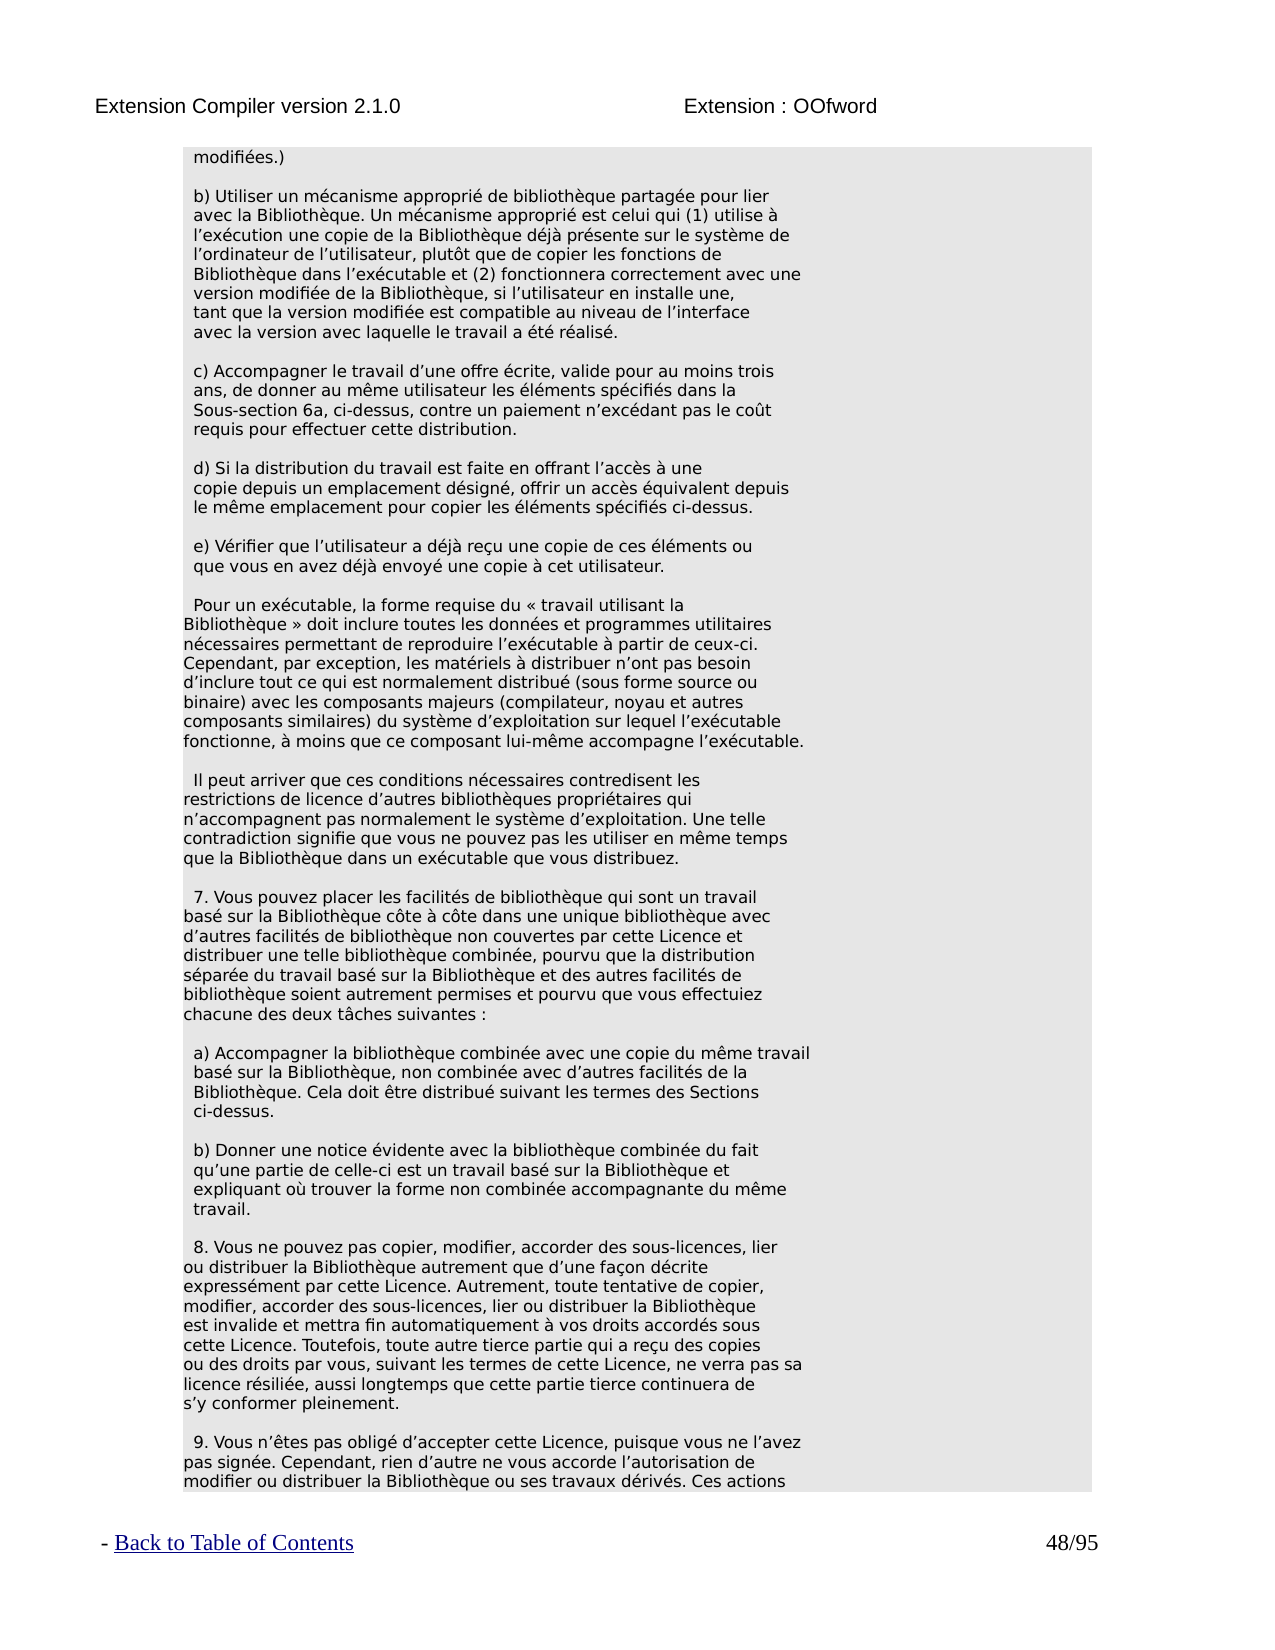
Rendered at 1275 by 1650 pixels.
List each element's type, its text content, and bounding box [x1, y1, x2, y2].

text basé sur la Bibliothèque côte à côte dans une unique bibliothèque avec [183, 907, 1092, 927]
text ou des droits par vous, suivant les termes de cette Licence, ne verra pas sa [183, 1355, 1092, 1375]
text pas signée. Cependant, rien d’autre ne vous accorde l’autorisation de [183, 1453, 1092, 1472]
text travail. [183, 1199, 1092, 1219]
text 9. Vous n’êtes pas obligé d’accepter cette Licence, puisque vous ne l’avez [183, 1433, 1092, 1453]
text avec la Bibliothèque. Un mécanisme approprié est celui qui (1) utilise à [183, 206, 1092, 225]
text séparée du travail basé sur la Bibliothèque et des autres facilités de [183, 966, 1092, 985]
text s’y conformer pleinement. [183, 1394, 1092, 1414]
text Cependant, par exception, les matériels à distribuer n’ont pas besoin [183, 654, 1092, 673]
text requis pour effectuer cette distribution. [183, 420, 1092, 440]
text l’exécution une copie de la Bibliothèque déjà présente sur le système de [183, 225, 1092, 245]
text le même emplacement pour copier les éléments spécifiés ci-dessus. [183, 498, 1092, 518]
text Sous-section 6a, ci-dessus, contre un paiement n’excédant pas le coût [183, 401, 1092, 420]
text d’inclure tout ce qui est normalement distribué (sous forme source ou [183, 673, 1092, 693]
text b) Utiliser un mécanisme approprié de bibliothèque partagée pour lier [183, 186, 1092, 206]
text 7. Vous pouvez placer les facilités de bibliothèque qui sont un travail [183, 888, 1092, 907]
text distribuer une telle bibliothèque combinée, pourvu que la distribution [183, 946, 1092, 966]
text est invalide et mettra fin automatiquement à vos droits accordés sous [183, 1316, 1092, 1336]
text n’accompagnent pas normalement le système d’exploitation. Une telle [183, 810, 1092, 829]
text basé sur la Bibliothèque, non combinée avec d’autres facilités de la [183, 1063, 1092, 1082]
text c) Accompagner le travail d’une offre écrite, valide pour au moins trois [183, 362, 1092, 381]
text expressément par cette Licence. Autrement, toute tentative de copier, [183, 1277, 1092, 1297]
text fonctionne, à moins que ce composant lui-même accompagne l’exécutable. [183, 732, 1092, 751]
text qu’une partie de celle-ci est un travail basé sur la Bibliothèque et [183, 1160, 1092, 1180]
text cette Licence. Toutefois, toute autre tierce partie qui a reçu des copies [183, 1336, 1092, 1355]
text que vous en avez déjà envoyé une copie à cet utilisateur. [183, 557, 1092, 576]
text expliquant où trouver la forme non combinée accompagnante du même [183, 1180, 1092, 1199]
text version modifiée de la Bibliothèque, si l’utilisateur en installe une, [183, 284, 1092, 303]
text copie depuis un emplacement désigné, offrir un accès équivalent depuis [183, 479, 1092, 498]
text a) Accompagner la bibliothèque combinée avec une copie du même travail [183, 1043, 1092, 1063]
text Bibliothèque. Cela doit être distribué suivant les termes des Sections [183, 1082, 1092, 1102]
text binaire) avec les composants majeurs (compilateur, noyau et autres [183, 693, 1092, 712]
text restrictions de licence d’autres bibliothèques propriétaires qui [183, 790, 1092, 810]
text Bibliothèque dans l’exécutable et (2) fonctionnera correctement avec une [183, 264, 1092, 284]
text tant que la version modifiée est compatible au niveau de l’interface [183, 303, 1092, 323]
text bibliothèque soient autrement permises et pourvu que vous effectuiez [183, 985, 1092, 1004]
text contradiction signifie que vous ne pouvez pas les utiliser en même temps [183, 829, 1092, 849]
text d’autres facilités de bibliothèque non couvertes par cette Licence et [183, 927, 1092, 946]
text ci-dessus. [183, 1102, 1092, 1121]
text modifiées.) [183, 147, 1092, 167]
text composants similaires) du système d’exploitation sur lequel l’exécutable [183, 712, 1092, 732]
text Il peut arriver que ces conditions nécessaires contredisent les [183, 771, 1092, 790]
text ou distribuer la Bibliothèque autrement que d’une façon décrite [183, 1258, 1092, 1277]
text Pour un exécutable, la forme requise du « travail utilisant la [183, 596, 1092, 615]
text l’ordinateur de l’utilisateur, plutôt que de copier les fonctions de [183, 245, 1092, 264]
text b) Donner une notice évidente avec la bibliothèque combinée du fait [183, 1141, 1092, 1160]
text chacune des deux tâches suivantes : [183, 1004, 1092, 1024]
text licence résiliée, aussi longtemps que cette partie tierce continuera de [183, 1375, 1092, 1394]
text e) Vérifier que l’utilisateur a déjà reçu une copie de ces éléments ou [183, 537, 1092, 557]
text nécessaires permettant de reproduire l’exécutable à partir de ceux-ci. [183, 634, 1092, 654]
text 8. Vous ne pouvez pas copier, modifier, accorder des sous-licences, lier [183, 1238, 1092, 1258]
text Bibliothèque » doit inclure toutes les données et programmes utilitaires [183, 615, 1092, 634]
text modifier, accorder des sous-licences, lier ou distribuer la Bibliothèque [183, 1297, 1092, 1316]
text ans, de donner au même utilisateur les éléments spécifiés dans la [183, 381, 1092, 401]
text modifier ou distribuer la Bibliothèque ou ses travaux dérivés. Ces actions [183, 1472, 1092, 1492]
text d) Si la distribution du travail est faite en offrant l’accès à une [183, 459, 1092, 479]
text avec la version avec laquelle le travail a été réalisé. [183, 323, 1092, 342]
text que la Bibliothèque dans un exécutable que vous distribuez. [183, 849, 1092, 868]
